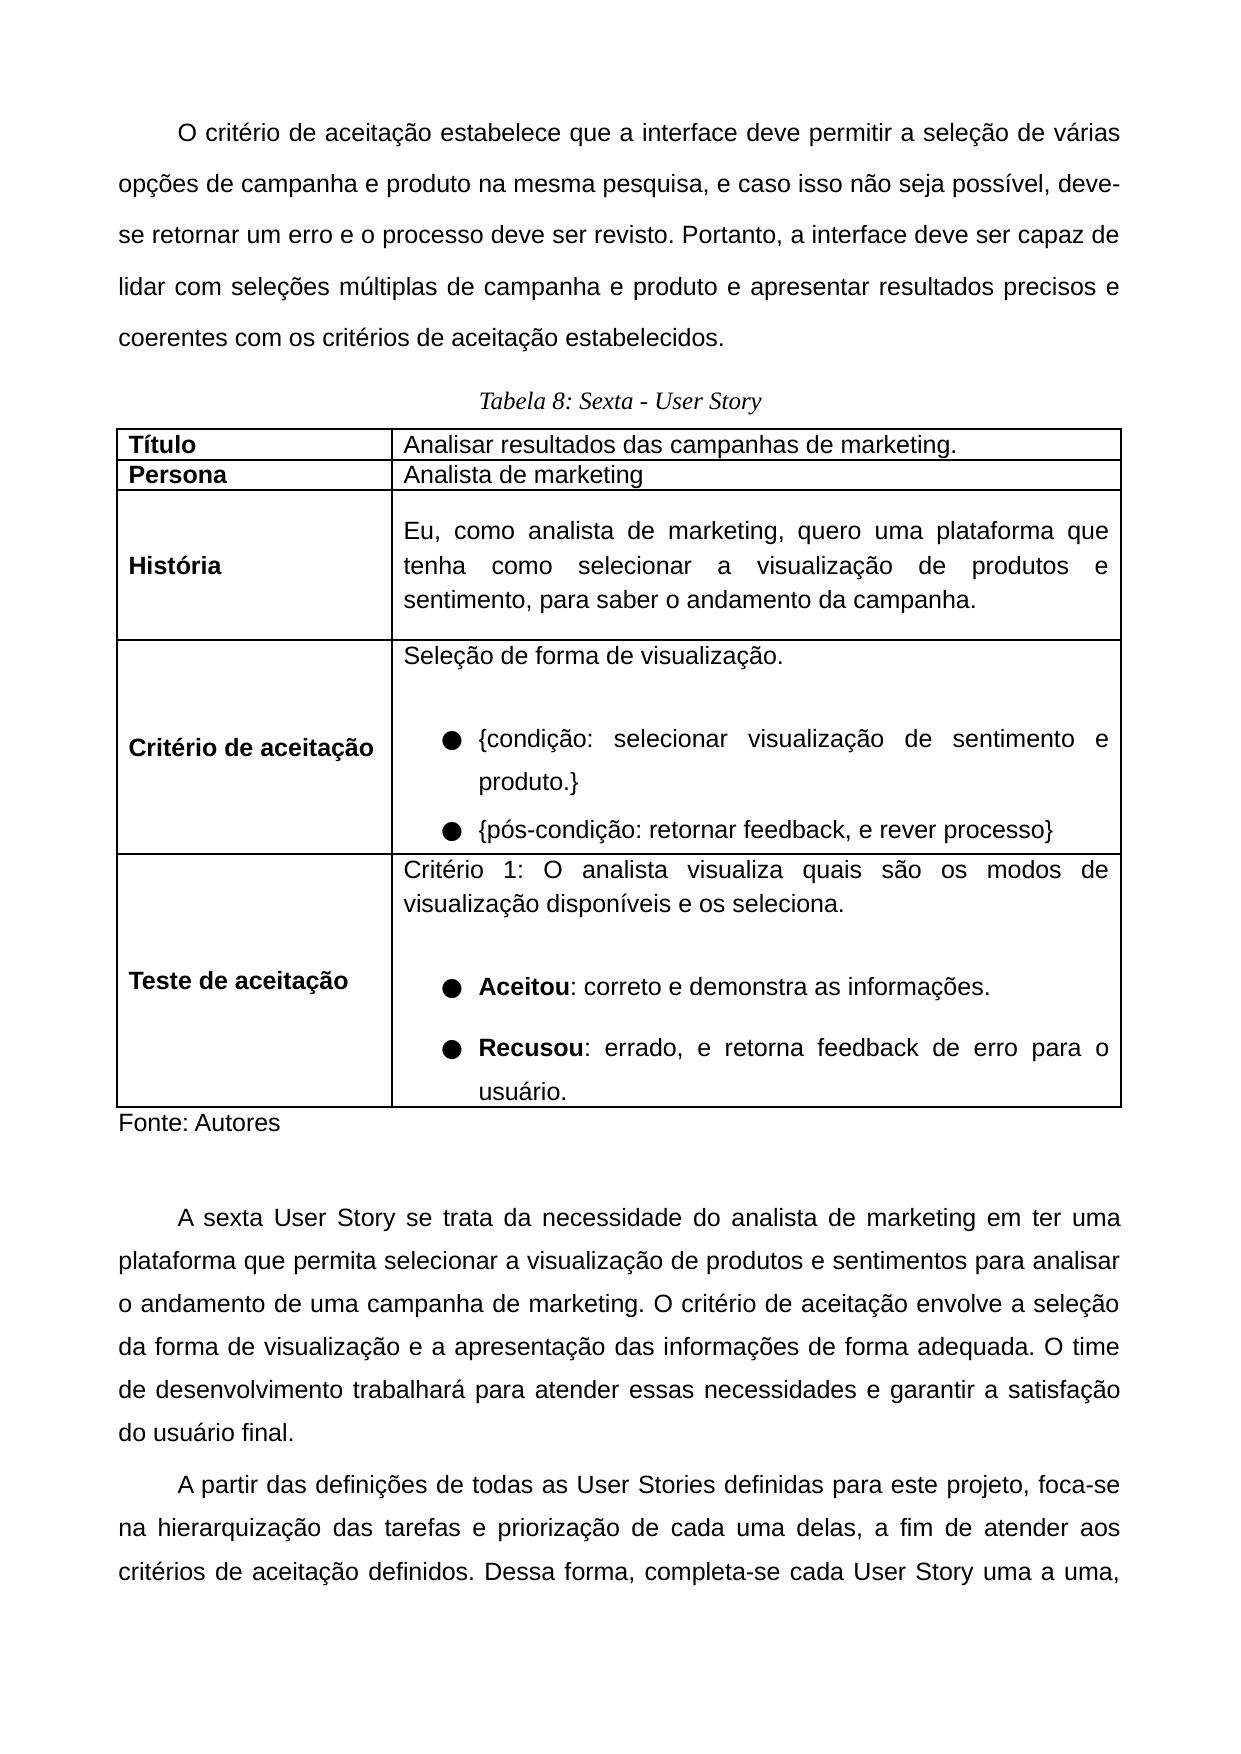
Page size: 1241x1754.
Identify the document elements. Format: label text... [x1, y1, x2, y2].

table_cell Analista de marketing [393, 461, 1120, 489]
table_cell Critério 1: O analista visualiza quais são os modos de visualização disponíveis e os seleciona. Aceitou: correto e demonstra as informações. Recusou: errado, e retorna feedback de erro para o usuário. [393, 855, 1120, 1106]
table_header Analisar resultados das campanhas de marketing. [393, 430, 1120, 458]
table_header Título [118, 430, 391, 458]
text A sexta User Story se trata da necessidade do analista de marketing em ter uma plataforma que permita selecionar a visualização de produtos e sentimentos para analisar o andamento de uma campanha de marketing. O critério de aceitação envolve a seleção da forma de visualização e a apresentação das informações de forma adequada. O time de desenvolvimento trabalhará para atender essas necessidades e garantir a satisfação do usuário final. [118, 1203, 1122, 1447]
text A partir das definições de todas as User Stories definidas para este projeto, foca-se na hierarquização das tarefas e priorização de cada uma delas, a fim de atender aos critérios de aceitação definidos. Dessa forma, completa-se cada User Story uma a uma, [118, 1470, 1122, 1585]
text O critério de aceitação estabelece que a interface deve permitir a seleção de várias opções de campanha e produto na mesma pesquisa, e caso isso não seja possível, deve-se retornar um erro e o processo deve ser revisto. Portanto, a interface deve ser capaz de lidar com seleções múltiplas de campanha e produto e apresentar resultados precisos e coerentes com os critérios de aceitação estabelecidos. [118, 118, 1122, 351]
table_cell Teste de aceitação [118, 855, 391, 1106]
text Fonte: Autores [118, 1108, 1122, 1136]
table_cell Eu, como analista de marketing, quero uma plataforma que tenha como selecionar a visualização de produtos e sentimento, para saber o andamento da campanha. [393, 491, 1120, 639]
text Tabela 8: Sexta - User Story [118, 386, 1122, 415]
table_cell Seleção de forma de visualização. {condição: selecionar visualização de sentimento e produto.} {pós-condição: retornar feedback, e rever processo} [393, 641, 1120, 853]
table_cell Persona [118, 461, 391, 489]
table_cell História [118, 491, 391, 639]
table_cell Critério de aceitação [118, 641, 391, 853]
